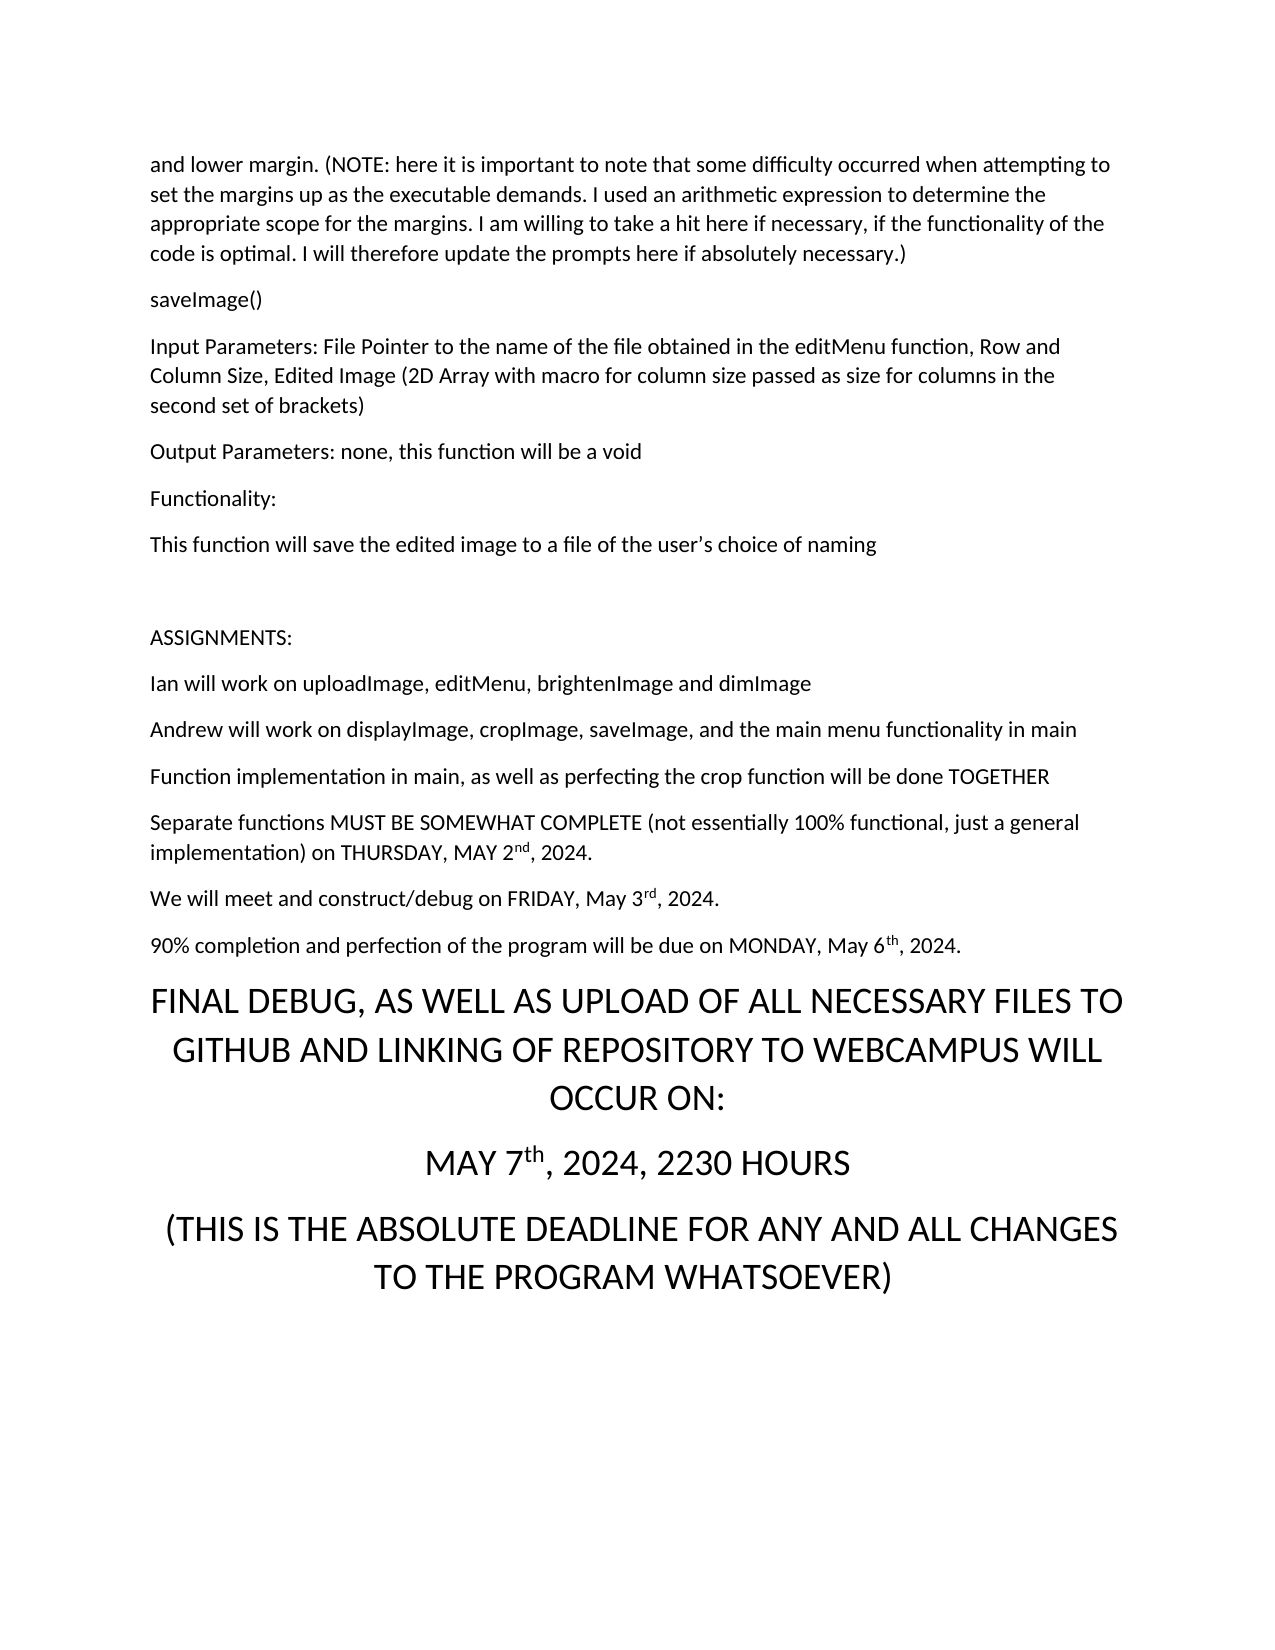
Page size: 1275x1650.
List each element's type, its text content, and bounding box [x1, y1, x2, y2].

text Separate functions MUST BE SOMEWHAT COMPLETE (not essentially 100% functional, just a general implementation) on THURSDAY, MAY 2nd, 2024. [150, 808, 1125, 866]
text We will meet and construct/debug on FRIDAY, May 3rd, 2024. [150, 884, 1125, 912]
text saveImage() [150, 285, 1125, 313]
text and lower margin. (NOTE: here it is important to note that some difficulty occurred when attempting to set the margins up as the executable demands. I used an arithmetic expression to determine the appropriate scope for the margins. I am willing to take a hit here if necessary, if the functionality of the code is optimal. I will therefore update the prompts here if absolutely necessary.) [150, 150, 1125, 267]
text Ian will work on uploadImage, editMenu, brightenImage and dimImage [150, 669, 1125, 697]
text (THIS IS THE ABSOLUTE DEADLINE FOR ANY AND ALL CHANGES TO THE PROGRAM WHATSOEVER) [150, 1204, 1125, 1299]
text MAY 7th, 2024, 2230 HOURS [150, 1139, 1125, 1185]
text Output Parameters: none, this function will be a void [150, 437, 1125, 466]
text Andrew will work on displayImage, cropImage, saveImage, and the main menu functionality in main [150, 716, 1125, 744]
text ASSIGNMENTS: [150, 623, 1125, 651]
text Functionality: [150, 484, 1125, 512]
text This function will save the edited image to a file of the user’s choice of naming [150, 530, 1125, 558]
text FINAL DEBUG, AS WELL AS UPLOAD OF ALL NECESSARY FILES TO GITHUB AND LINKING OF REPOSITORY TO WEBCAMPUS WILL OCCUR ON: [150, 977, 1125, 1120]
text Function implementation in main, as well as perfecting the crop function will be done TOGETHER [150, 762, 1125, 790]
text Input Parameters: File Pointer to the name of the file obtained in the editMenu function, Row and Column Size, Edited Image (2D Array with macro for column size passed as size for columns in the second set of brackets) [150, 332, 1125, 419]
text 90% completion and perfection of the program will be due on MONDAY, May 6th, 2024. [150, 931, 1125, 959]
